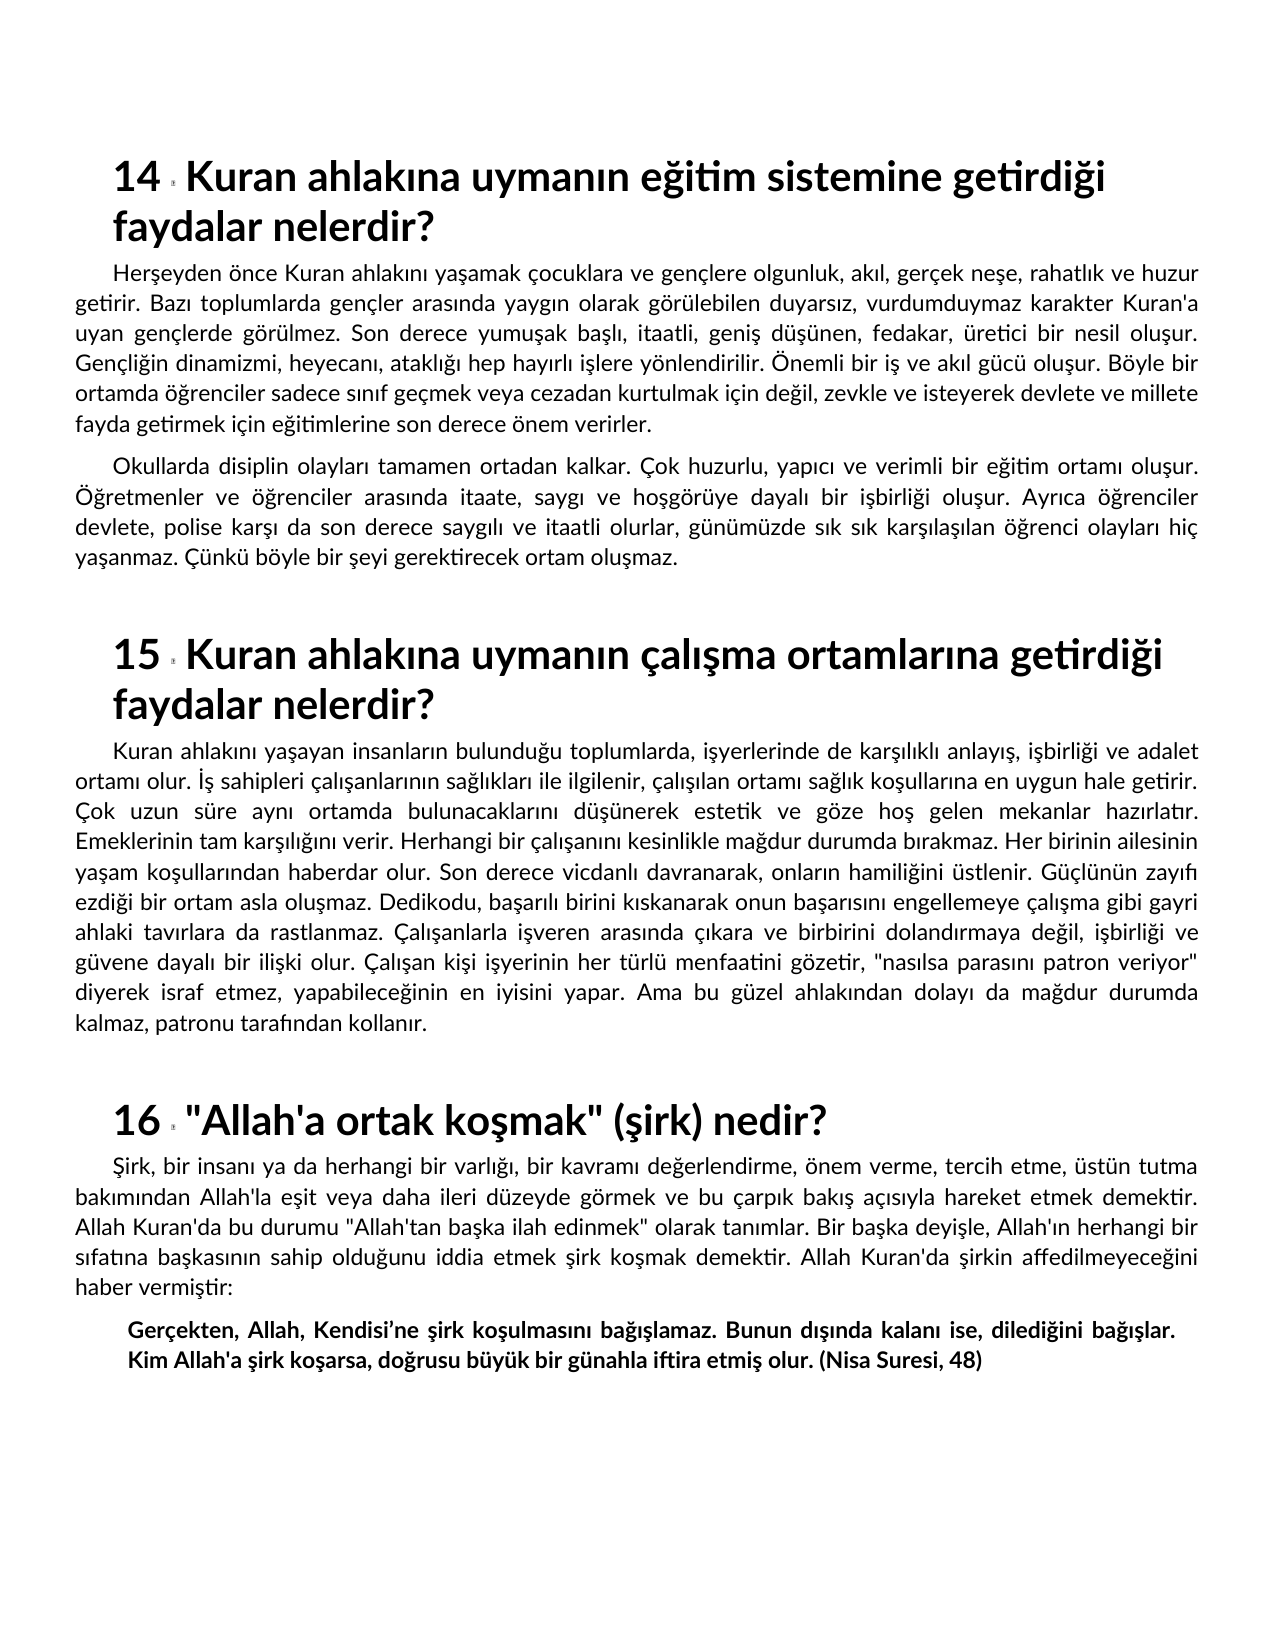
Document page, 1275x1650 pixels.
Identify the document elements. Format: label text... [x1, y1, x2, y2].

text Şirk, bir insanı ya da herhangi bir varlığı, bir kavramı değerlendirme, önem verme, tercih etme, üstün tutma bakımından Allah'la eşit veya daha ileri düzeyde görmek ve bu çarpık bakış açısıyla hareket etmek demektir. Allah Kuran'da bu durumu "Allah'tan başka ilah edinmek" olarak tanımlar. Bir başka deyişle, Allah'ın herhangi bir sıfatına başkasının sahip olduğunu iddia etmek şirk koşmak demektir. Allah Kuran'da şirkin affedilmeyeceğini haber vermiştir: [75, 1152, 1200, 1300]
text Herşeyden önce Kuran ahlakını yaşamak çocuklara ve gençlere olgunluk, akıl, gerçek neşe, rahatlık ve huzur getirir. Bazı toplumlarda gençler arasında yaygın olarak görülebilen duyarsız, vurdumduymaz karakter Kuran'a uyan gençlerde görülmez. Son derece yumuşak başlı, itaatli, geniş düşünen, fedakar, üretici bir nesil oluşur. Gençliğin dinamizmi, heyecanı, ataklığı hep hayırlı işlere yönlendirilir. Önemli bir iş ve akıl gücü oluşur. Böyle bir ortamda öğrenciler sadece sınıf geçmek veya cezadan kurtulmak için değil, zevkle ve isteyerek devlete ve millete fayda getirmek için eğitimlerine son derece önem verirler. [75, 258, 1200, 437]
subtitle 16  "Allah'a ortak koşmak" (şirk) nedir? [112, 1094, 1200, 1144]
subtitle 14  Kuran ahlakına uymanın eğitim sistemine getirdiği faydalar nelerdir? [112, 150, 1200, 250]
text Okullarda disiplin olayları tamamen ortadan kalkar. Çok huzurlu, yapıcı ve verimli bir eğitim ortamı oluşur. Öğretmenler ve öğrenciler arasında itaate, saygı ve hoşgörüye dayalı bir işbirliği oluşur. Ayrıca öğrenciler devlete, polise karşı da son derece saygılı ve itaatli olurlar, günümüzde sık sık karşılaşılan öğrenci olayları hiç yaşanmaz. Çünkü böyle bir şeyi gerektirecek ortam oluşmaz. [75, 452, 1200, 570]
text Kuran ahlakını yaşayan insanların bulunduğu toplumlarda, işyerlerinde de karşılıklı anlayış, işbirliği ve adalet ortamı olur. İş sahipleri çalışanlarının sağlıkları ile ilgilenir, çalışılan ortamı sağlık koşullarına en uygun hale getirir. Çok uzun süre aynı ortamda bulunacaklarını düşünerek estetik ve göze hoş gelen mekanlar hazırlatır. Emeklerinin tam karşılığını verir. Herhangi bir çalışanını kesinlikle mağdur durumda bırakmaz. Her birinin ailesinin yaşam koşullarından haberdar olur. Son derece vicdanlı davranarak, onların hamiliğini üstlenir. Güçlünün zayıfı ezdiği bir ortam asla oluşmaz. Dedikodu, başarılı birini kıskanarak onun başarısını engellemeye çalışma gibi gayri ahlaki tavırlara da rastlanmaz. Çalışanlarla işveren arasında çıkara ve birbirini dolandırmaya değil, işbirliği ve güvene dayalı bir ilişki olur. Çalışan kişi işyerinin her türlü menfaatini gözetir, "nasılsa parasını patron veriyor" diyerek israf etmez, yapabileceğinin en iyisini yapar. Ama bu güzel ahlakından dolayı da mağdur durumda kalmaz, patronu tarafından kollanır. [75, 736, 1200, 1036]
text Gerçekten, Allah, Kendisi’ne şirk koşulmasını bağışlamaz. Bunun dışında kalanı ise, dilediğini bağışlar. Kim Allah'a şirk koşarsa, doğrusu büyük bir günahla iftira etmiş olur. (Nisa Suresi, 48) [127, 1316, 1177, 1373]
subtitle 15  Kuran ahlakına uymanın çalışma ortamlarına getirdiği faydalar nelerdir? [112, 628, 1200, 728]
